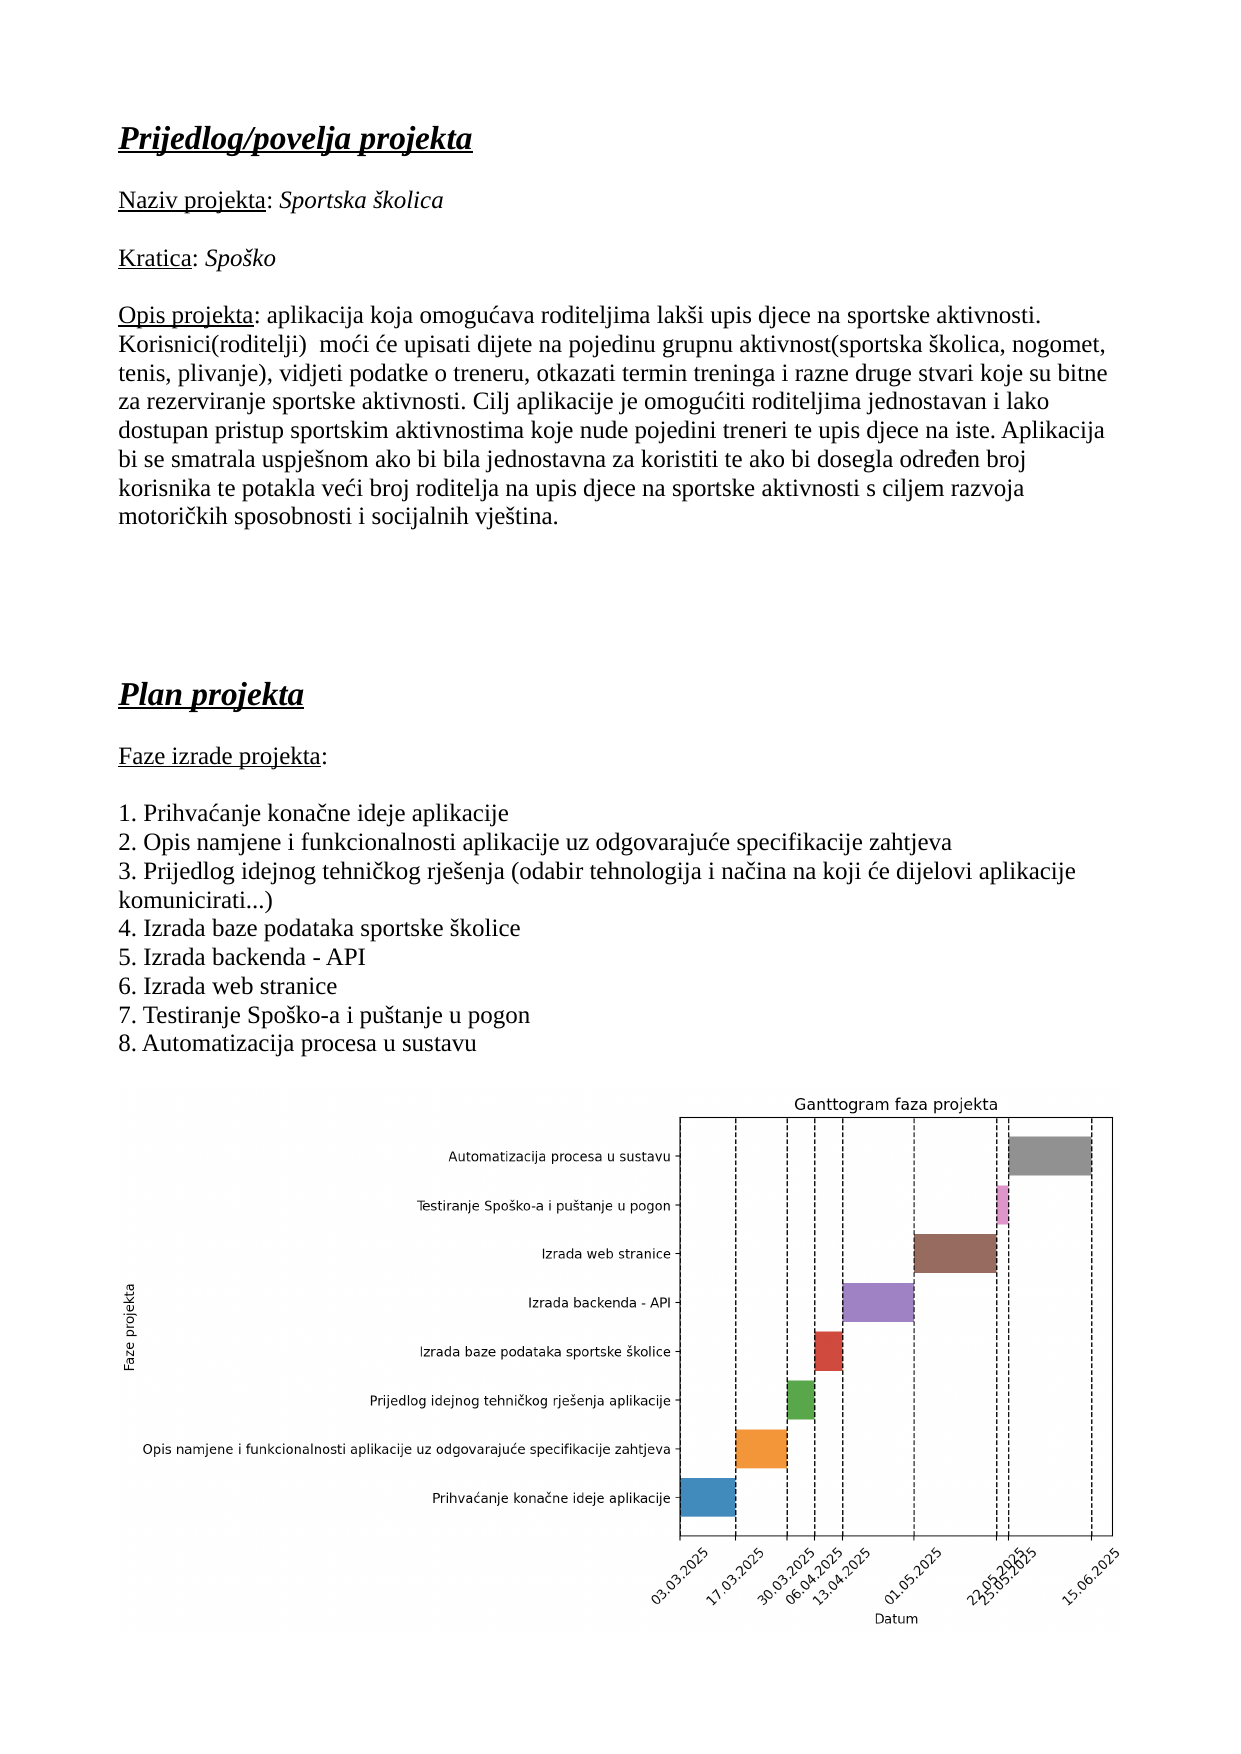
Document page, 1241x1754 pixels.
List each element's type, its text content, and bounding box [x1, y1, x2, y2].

text Kratica: Spoško [118, 243, 1122, 271]
text Opis projekta: aplikacija koja omogućava roditeljima lakši upis djece na sportske aktivnosti. Korisnici(roditelji) moći će upisati dijete na pojedinu grupnu aktivnost(sportska školica, nogomet, tenis, plivanje), vidjeti podatke o treneru, otkazati termin treninga i razne druge stvari koje su bitne za rezerviranje sportske aktivnosti. Cilj aplikacije je omogućiti roditeljima jednostavan i lako dostupan pristup sportskim aktivnostima koje nude pojedini treneri te upis djece na iste. Aplikacija bi se smatrala uspješnom ako bi bila jednostavna za koristiti te ako bi dosegla određen broj korisnika te potakla veći broj roditelja na upis djece na sportske aktivnosti s ciljem razvoja motoričkih sposobnosti i socijalnih vještina. [118, 300, 1122, 530]
text 2. Opis namjene i funkcionalnosti aplikacije uz odgovarajuće specifikacije zahtjeva [118, 827, 1122, 856]
text 3. Prijedlog idejnog tehničkog rješenja (odabir tehnologija i načina na koji će dijelovi aplikacije komunicirati...) [118, 856, 1122, 913]
text 6. Izrada web stranice [118, 971, 1122, 1000]
text Faze izrade projekta: [118, 741, 1122, 770]
text 5. Izrada backenda - API [118, 942, 1122, 971]
text 7. Testiranje Spoško-a i puštanje u pogon [118, 1000, 1122, 1028]
text 1. Prihvaćanje konačne ideje aplikacije [118, 798, 1122, 827]
text 4. Izrada baze podataka sportske školice [118, 913, 1122, 942]
text Prijedlog/povelja projekta [118, 118, 1122, 156]
text Plan projekta [118, 674, 1122, 712]
text Naziv projekta: Sportska školica [118, 185, 1122, 214]
picture [118, 1086, 1123, 1632]
text 8. Automatizacija procesa u sustavu [118, 1028, 1122, 1057]
